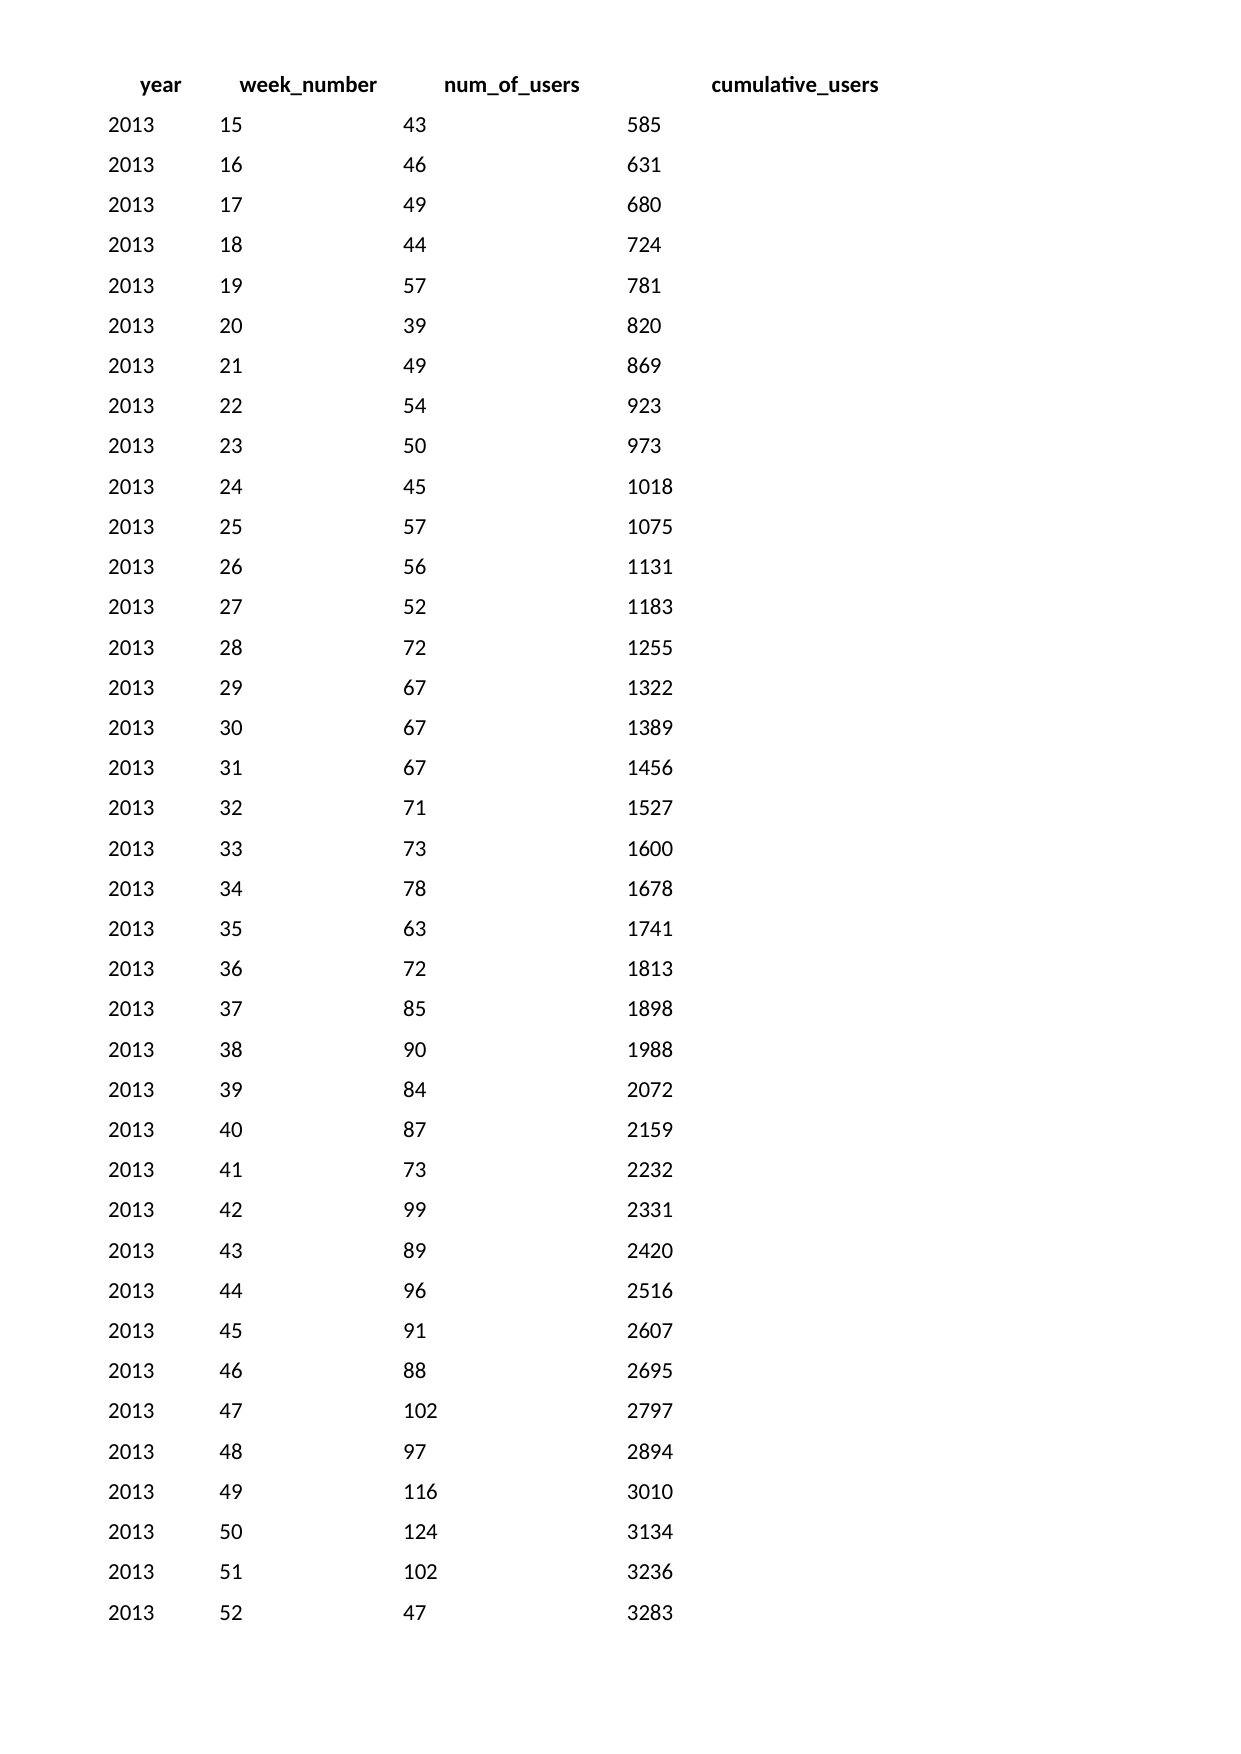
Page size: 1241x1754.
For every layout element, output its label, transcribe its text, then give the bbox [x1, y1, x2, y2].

table_cell 16 [216, 155, 400, 196]
table_cell 91 [400, 1321, 624, 1362]
table_cell 89 [400, 1241, 624, 1281]
table_cell 2013 [105, 1000, 216, 1040]
table_cell [75, 397, 105, 437]
table_cell [75, 196, 105, 236]
table_cell 19 [216, 276, 400, 316]
table_cell [75, 598, 105, 638]
table_cell 30 [216, 718, 400, 758]
table_header week_number [216, 75, 400, 115]
table_cell 2072 [624, 1080, 966, 1120]
table_cell 2159 [624, 1120, 966, 1161]
table_cell [75, 477, 105, 517]
table_cell 33 [216, 839, 400, 879]
table_cell 2013 [105, 1362, 216, 1402]
table_cell 44 [216, 1281, 400, 1321]
table_cell [75, 155, 105, 196]
table_cell 2331 [624, 1201, 966, 1241]
table_cell 2013 [105, 356, 216, 397]
table_cell 2013 [105, 960, 216, 1000]
table_cell 3236 [624, 1563, 966, 1603]
table_cell 2013 [105, 1241, 216, 1281]
table_header [75, 75, 105, 115]
table_cell 2013 [105, 638, 216, 678]
table_cell 2013 [105, 1120, 216, 1161]
table_cell [75, 115, 105, 155]
table_cell 84 [400, 1080, 624, 1120]
table_cell [75, 1482, 105, 1522]
table_cell 2232 [624, 1161, 966, 1201]
table_cell 73 [400, 1161, 624, 1201]
table_cell [75, 1120, 105, 1161]
table_cell 2013 [105, 1482, 216, 1522]
table_cell [75, 718, 105, 758]
table_cell 1389 [624, 718, 966, 758]
table_cell 2013 [105, 799, 216, 839]
table_cell 1255 [624, 638, 966, 678]
table_cell 2013 [105, 879, 216, 919]
table_cell 32 [216, 799, 400, 839]
table_cell 46 [216, 1362, 400, 1402]
table_cell [75, 276, 105, 316]
table_cell 1898 [624, 1000, 966, 1040]
table_cell 52 [400, 598, 624, 638]
table_cell [75, 1080, 105, 1120]
table_cell [75, 1362, 105, 1402]
table_cell 22 [216, 397, 400, 437]
table_cell 63 [400, 919, 624, 959]
table_cell 38 [216, 1040, 400, 1080]
table_cell 2420 [624, 1241, 966, 1281]
table_cell 50 [216, 1523, 400, 1563]
table_cell 102 [400, 1402, 624, 1442]
table_cell 2797 [624, 1402, 966, 1442]
table_cell 39 [400, 316, 624, 356]
table_cell 90 [400, 1040, 624, 1080]
table_cell [75, 1201, 105, 1241]
table_cell 43 [216, 1241, 400, 1281]
table_cell 57 [400, 517, 624, 557]
table_cell [75, 919, 105, 959]
table_cell 67 [400, 759, 624, 799]
table_cell 71 [400, 799, 624, 839]
table_cell 20 [216, 316, 400, 356]
table_cell 36 [216, 960, 400, 1000]
table_cell 2013 [105, 558, 216, 598]
table_cell 820 [624, 316, 966, 356]
table_cell 2013 [105, 517, 216, 557]
table_cell 2013 [105, 598, 216, 638]
table_cell 2013 [105, 316, 216, 356]
table_cell 18 [216, 236, 400, 276]
table_cell 2013 [105, 1040, 216, 1080]
table_cell 2516 [624, 1281, 966, 1321]
table_cell 1527 [624, 799, 966, 839]
table_cell 2013 [105, 397, 216, 437]
table_cell 2013 [105, 1563, 216, 1603]
table_cell 2013 [105, 437, 216, 477]
table_cell 3010 [624, 1482, 966, 1522]
table_cell 24 [216, 477, 400, 517]
table_cell 2013 [105, 1603, 216, 1643]
table_cell 2013 [105, 115, 216, 155]
table_cell 29 [216, 678, 400, 718]
table_cell 102 [400, 1563, 624, 1603]
table_cell 1075 [624, 517, 966, 557]
table_cell [75, 558, 105, 598]
table_cell 631 [624, 155, 966, 196]
table_cell 27 [216, 598, 400, 638]
table_cell 54 [400, 397, 624, 437]
table_cell 72 [400, 960, 624, 1000]
table_cell 72 [400, 638, 624, 678]
table_cell 47 [216, 1402, 400, 1442]
table_cell [75, 1000, 105, 1040]
table_cell [75, 356, 105, 397]
table_cell 2013 [105, 477, 216, 517]
table_cell 45 [216, 1321, 400, 1362]
table_cell [75, 1402, 105, 1442]
table_cell 116 [400, 1482, 624, 1522]
table_cell 2013 [105, 759, 216, 799]
table_cell [75, 1040, 105, 1080]
table_cell 57 [400, 276, 624, 316]
table_cell 2607 [624, 1321, 966, 1362]
table_cell 2013 [105, 1201, 216, 1241]
table_cell 124 [400, 1523, 624, 1563]
table_cell 2013 [105, 1402, 216, 1442]
table_cell 869 [624, 356, 966, 397]
table_cell [75, 1241, 105, 1281]
table_cell 48 [216, 1442, 400, 1482]
table_cell 73 [400, 839, 624, 879]
table_cell 1741 [624, 919, 966, 959]
table_cell [75, 839, 105, 879]
table_cell 1678 [624, 879, 966, 919]
table_cell 1131 [624, 558, 966, 598]
table_cell 973 [624, 437, 966, 477]
table_cell [75, 1523, 105, 1563]
table_cell 40 [216, 1120, 400, 1161]
table_cell [75, 799, 105, 839]
table_cell 585 [624, 115, 966, 155]
table_cell 2013 [105, 1161, 216, 1201]
table_cell 3134 [624, 1523, 966, 1563]
table_cell 37 [216, 1000, 400, 1040]
table_cell 87 [400, 1120, 624, 1161]
table_cell [75, 638, 105, 678]
table_cell 49 [216, 1482, 400, 1522]
table_cell 39 [216, 1080, 400, 1120]
table_cell 43 [400, 115, 624, 155]
table_cell 49 [400, 356, 624, 397]
table_cell 88 [400, 1362, 624, 1402]
table_cell 67 [400, 678, 624, 718]
table_cell 47 [400, 1603, 624, 1643]
table_cell 31 [216, 759, 400, 799]
table_cell [75, 1603, 105, 1643]
table_cell 680 [624, 196, 966, 236]
table_cell 2013 [105, 919, 216, 959]
table_cell 2013 [105, 718, 216, 758]
table_cell 99 [400, 1201, 624, 1241]
table_cell 49 [400, 196, 624, 236]
table_cell 25 [216, 517, 400, 557]
table_cell 96 [400, 1281, 624, 1321]
table_cell [75, 1161, 105, 1201]
table_cell 2013 [105, 678, 216, 718]
table_cell 97 [400, 1442, 624, 1482]
table_cell 44 [400, 236, 624, 276]
table_cell 15 [216, 115, 400, 155]
table_cell [75, 678, 105, 718]
table_cell 3283 [624, 1603, 966, 1643]
table_cell 2013 [105, 1080, 216, 1120]
table_cell 1988 [624, 1040, 966, 1080]
table_cell 2013 [105, 1321, 216, 1362]
table_cell [75, 517, 105, 557]
table_cell 85 [400, 1000, 624, 1040]
table_cell 1183 [624, 598, 966, 638]
table_cell 67 [400, 718, 624, 758]
table_cell 2695 [624, 1362, 966, 1402]
table_cell [75, 1281, 105, 1321]
table_cell 1456 [624, 759, 966, 799]
table_cell [75, 236, 105, 276]
table_cell 1600 [624, 839, 966, 879]
table_cell 1322 [624, 678, 966, 718]
table_cell 2013 [105, 236, 216, 276]
table_cell 28 [216, 638, 400, 678]
table_cell 45 [400, 477, 624, 517]
table_header num_of_users [400, 75, 624, 115]
table_cell 51 [216, 1563, 400, 1603]
table_cell 2013 [105, 1523, 216, 1563]
table_cell [75, 960, 105, 1000]
table_cell 78 [400, 879, 624, 919]
table_cell 50 [400, 437, 624, 477]
table_cell 2013 [105, 155, 216, 196]
table_cell [75, 316, 105, 356]
table_cell 2013 [105, 1442, 216, 1482]
table_cell 23 [216, 437, 400, 477]
table_cell 781 [624, 276, 966, 316]
table_cell [75, 1321, 105, 1362]
table_cell 17 [216, 196, 400, 236]
table_cell 2013 [105, 1281, 216, 1321]
table_cell [75, 759, 105, 799]
table_cell 724 [624, 236, 966, 276]
table_header cumulative_users [624, 75, 966, 115]
table_cell [75, 879, 105, 919]
table_cell 56 [400, 558, 624, 598]
table_cell [75, 1563, 105, 1603]
table_cell 35 [216, 919, 400, 959]
table_cell 46 [400, 155, 624, 196]
table_cell 34 [216, 879, 400, 919]
table_cell 1813 [624, 960, 966, 1000]
table_cell 21 [216, 356, 400, 397]
table_cell 26 [216, 558, 400, 598]
table_cell 2894 [624, 1442, 966, 1482]
table_cell 2013 [105, 196, 216, 236]
table_cell 2013 [105, 839, 216, 879]
table_cell 52 [216, 1603, 400, 1643]
table_cell 42 [216, 1201, 400, 1241]
table_cell 2013 [105, 276, 216, 316]
table_cell 1018 [624, 477, 966, 517]
table_cell [75, 437, 105, 477]
table_cell 41 [216, 1161, 400, 1201]
table_cell [75, 1442, 105, 1482]
table_header year [105, 75, 216, 115]
table_cell 923 [624, 397, 966, 437]
